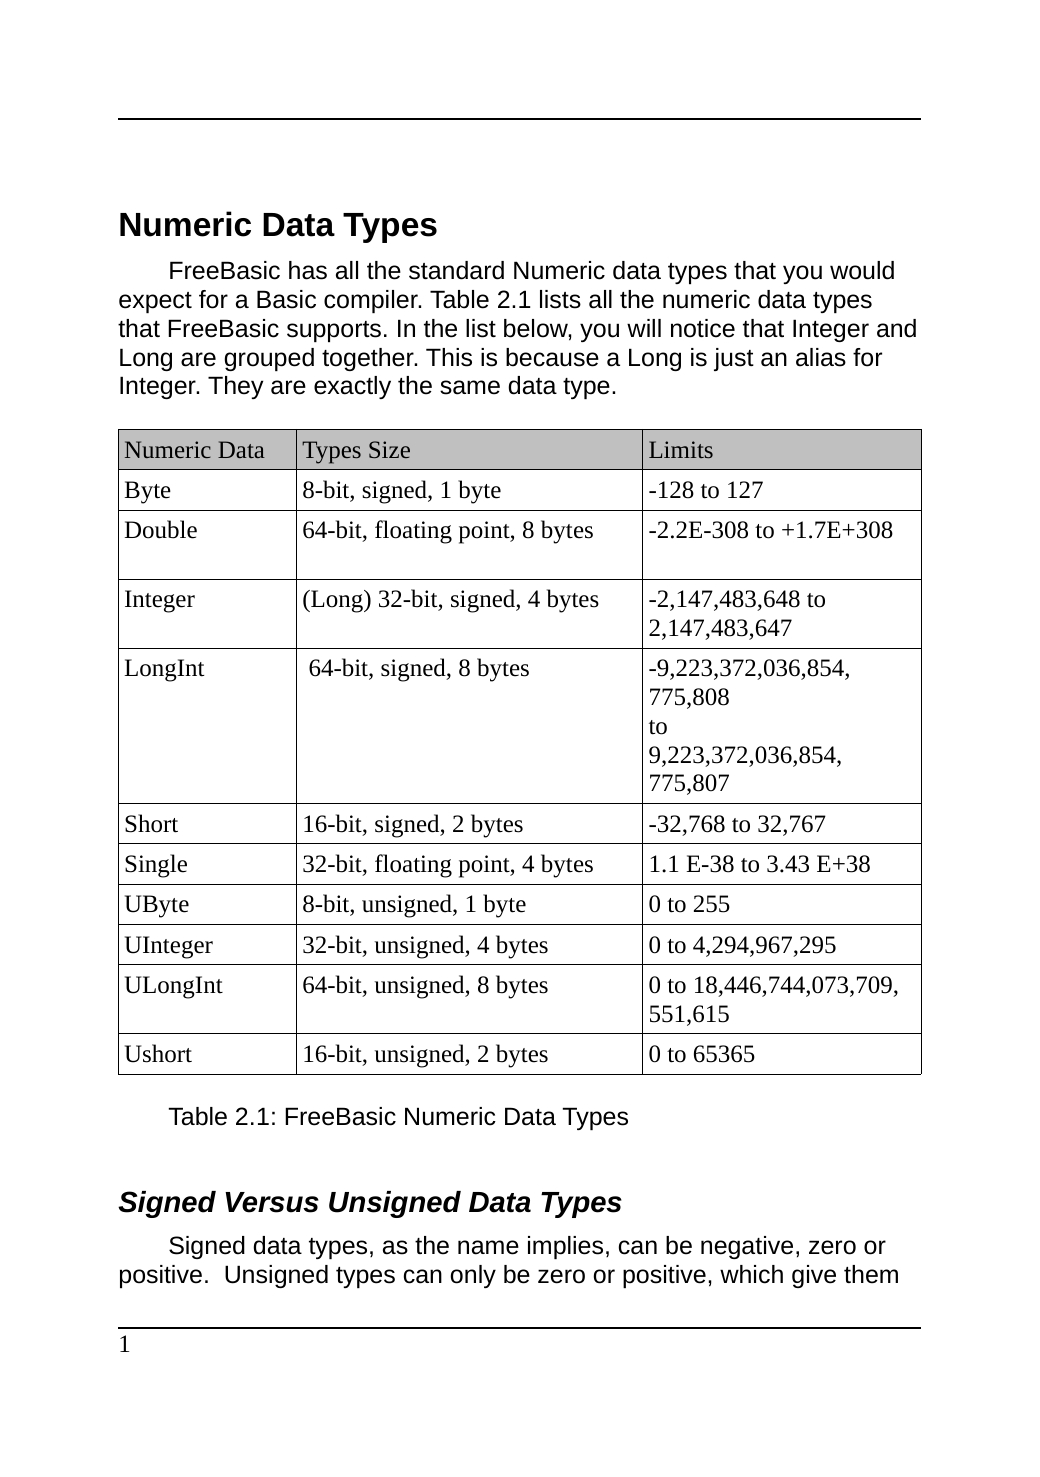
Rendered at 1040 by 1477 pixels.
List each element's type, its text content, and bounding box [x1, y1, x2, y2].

table_cell -9,223,372,036,854, 775,808 to 9,223,372,036,854, 775,807 [643, 649, 921, 803]
table_cell 64-bit, signed, 8 bytes [297, 649, 642, 803]
table_cell UByte [119, 885, 296, 924]
text Table 2.1: FreeBasic Numeric Data Types [118, 1102, 921, 1131]
table_cell 0 to 4,294,967,295 [643, 925, 921, 964]
table_cell ULongInt [119, 965, 296, 1033]
table_cell 0 to 255 [643, 885, 921, 924]
table_cell 16-bit, unsigned, 2 bytes [297, 1034, 642, 1073]
table_cell -2.2E-308 to +1.7E+308 [643, 511, 921, 578]
subtitle Signed Versus Unsigned Data Types [118, 1185, 921, 1218]
table_cell Short [119, 804, 296, 843]
table_cell Byte [119, 470, 296, 509]
table_cell 8-bit, signed, 1 byte [297, 470, 642, 509]
table_cell Integer [119, 580, 296, 648]
table_cell Single [119, 844, 296, 883]
table_cell 0 to 65365 [643, 1034, 921, 1073]
table_cell Double [119, 511, 296, 578]
table_cell 8-bit, unsigned, 1 byte [297, 885, 642, 924]
table_header Numeric Data [119, 430, 296, 469]
table_cell UInteger [119, 925, 296, 964]
table_cell -2,147,483,648 to 2,147,483,647 [643, 580, 921, 648]
table_header Types Size [297, 430, 642, 469]
table_cell 16-bit, signed, 2 bytes [297, 804, 642, 843]
table_header Limits [643, 430, 921, 469]
table_cell 0 to 18,446,744,073,709, 551,615 [643, 965, 921, 1033]
text FreeBasic has all the standard Numeric data types that you would expect for a Basic compiler. Table 2.1 lists all the numeric data types that FreeBasic supports. In the list below, you will notice that Integer and Long are grouped together. This is because a Long is just an alias for Integer. They are exactly the same data type. [118, 256, 921, 400]
table_cell -32,768 to 32,767 [643, 804, 921, 843]
table_cell -128 to 127 [643, 470, 921, 509]
table_cell LongInt [119, 649, 296, 803]
table_cell 32-bit, unsigned, 4 bytes [297, 925, 642, 964]
subtitle Numeric Data Types [118, 205, 921, 244]
table_cell 64-bit, unsigned, 8 bytes [297, 965, 642, 1033]
table_cell (Long) 32-bit, signed, 4 bytes [297, 580, 642, 648]
table_cell 32-bit, floating point, 4 bytes [297, 844, 642, 883]
table_cell 1.1 E-38 to 3.43 E+38 [643, 844, 921, 883]
text Signed data types, as the name implies, can be negative, zero or positive. Unsigned types can only be zero or positive, which give them [118, 1231, 921, 1288]
table_cell 64-bit, floating point, 8 bytes [297, 511, 642, 578]
table_cell Ushort [119, 1034, 296, 1073]
